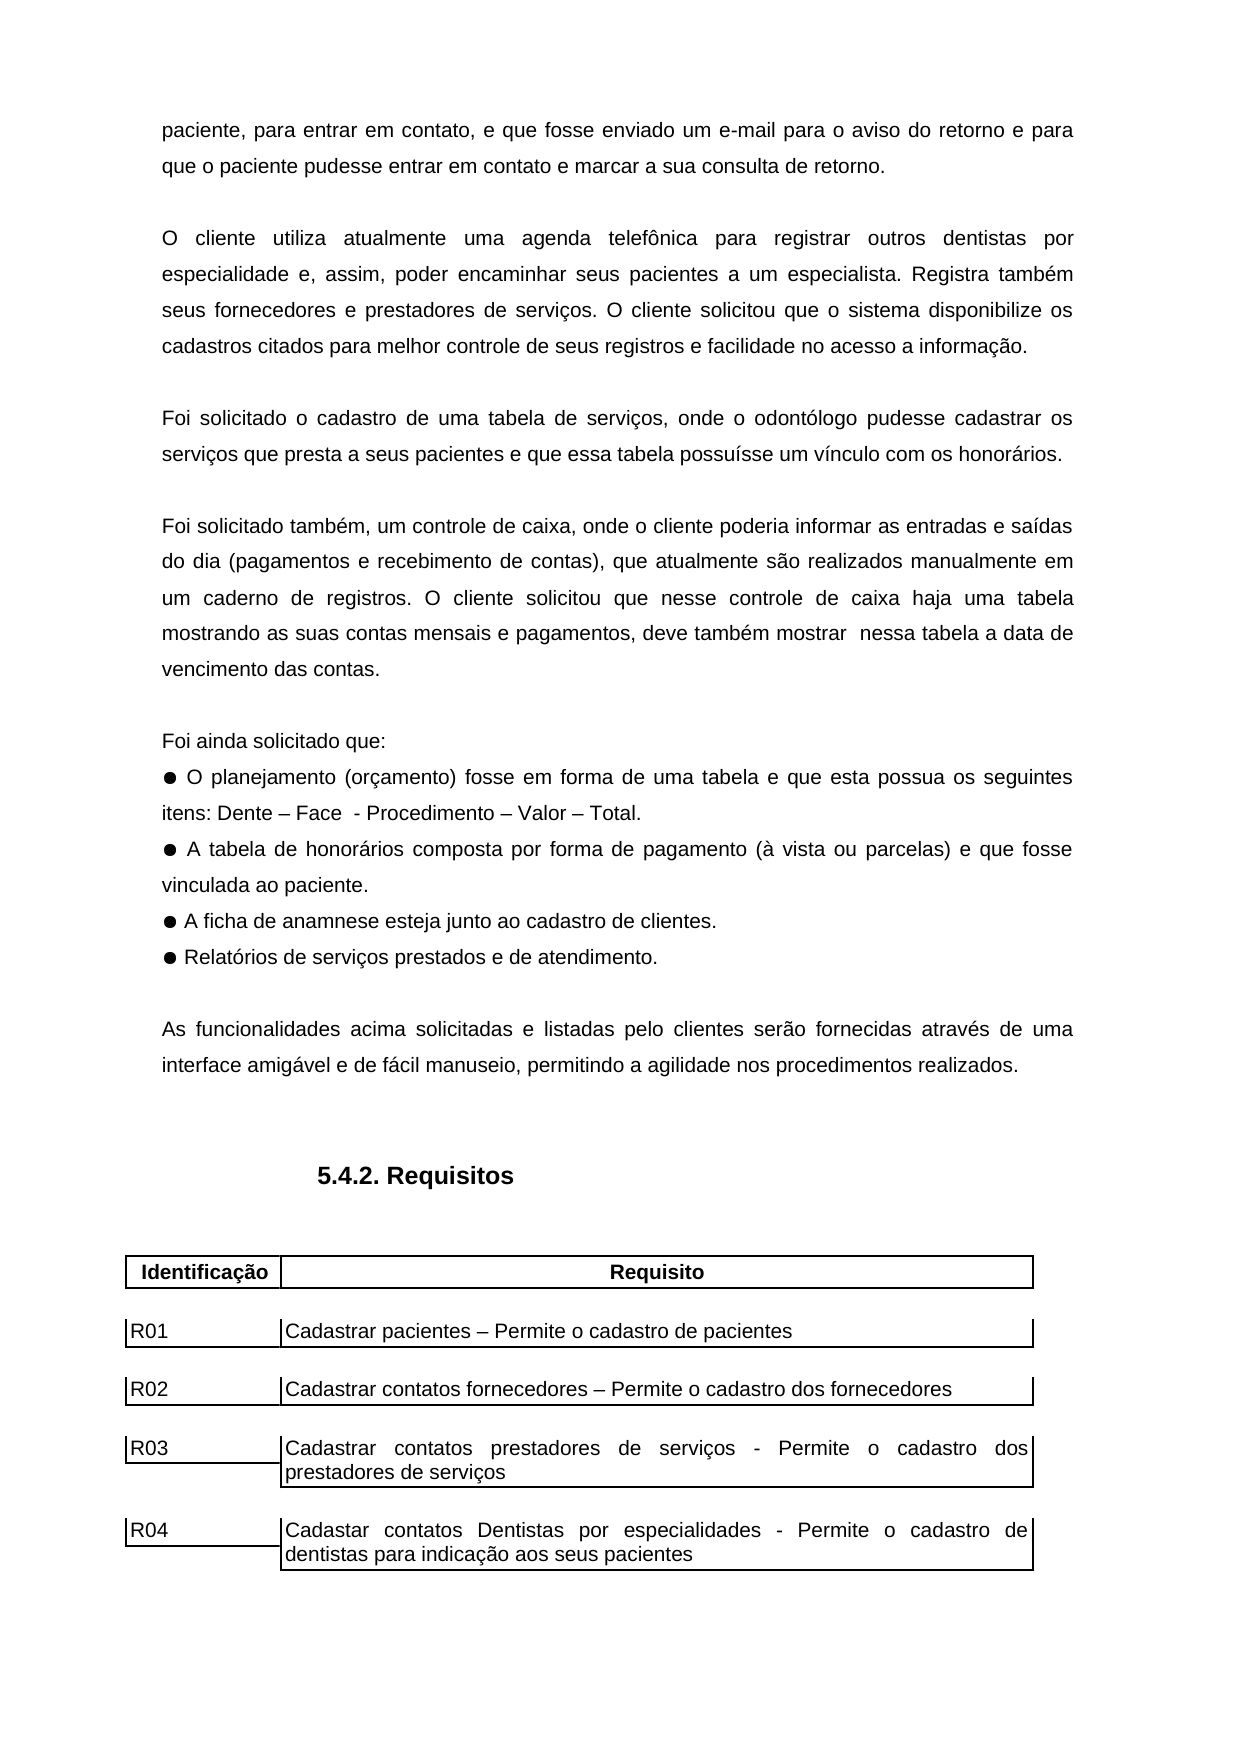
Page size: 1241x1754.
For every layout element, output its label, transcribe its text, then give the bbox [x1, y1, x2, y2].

table_cell [125, 1464, 280, 1518]
text Foi ainda solicitado que: [162, 729, 1075, 753]
table_cell Cadastar contatos Dentistas por especialidades - Permite o cadastro de dentistas para indicação aos seus pacientes [282, 1518, 1032, 1569]
table_cell [280, 1488, 1034, 1518]
table_cell R02 [127, 1377, 280, 1404]
table_cell [280, 1348, 1034, 1377]
table_header Requisito [282, 1257, 1032, 1287]
list O planejamento (orçamento) fosse em forma de uma tabela e que esta possua os seguintes itens: Dente – Face - Procedimento – Valor – Total. [162, 765, 1075, 825]
table_cell R04 [127, 1518, 280, 1545]
text As funcionalidades acima solicitadas e listadas pelo clientes serão fornecidas através de uma interface amigável e de fácil manuseio, permitindo a agilidade nos procedimentos realizados. [162, 1017, 1075, 1077]
list A ficha de anamnese esteja junto ao cadastro de clientes. [162, 909, 1075, 933]
list A tabela de honorários composta por forma de pagamento (à vista ou parcelas) e que fosse vinculada ao paciente. [162, 837, 1075, 897]
table_cell R01 [127, 1319, 280, 1346]
text paciente, para entrar em contato, e que fosse enviado um e-mail para o aviso do retorno e para que o paciente pudesse entrar em contato e marcar a sua consulta de retorno. [162, 118, 1075, 178]
table_header [125, 1289, 280, 1319]
text Foi solicitado o cadastro de uma tabela de serviços, onde o odontólogo pudesse cadastrar os serviços que presta a seus pacientes e que essa tabela possuísse um vínculo com os honorários. [162, 406, 1075, 466]
table_cell R03 [127, 1436, 280, 1462]
text Foi solicitado também, um controle de caixa, onde o cliente poderia informar as entradas e saídas do dia (pagamentos e recebimento de contas), que atualmente são realizados manualmente em um caderno de registros. O cliente solicitou que nesse controle de caixa haja uma tabela mostrando as suas contas mensais e pagamentos, deve também mostrar nessa tabela a data de vencimento das contas. [162, 513, 1075, 681]
subtitle 5.4.2. Requisitos [287, 1161, 1075, 1190]
text O cliente utiliza atualmente uma agenda telefônica para registrar outros dentistas por especialidade e, assim, poder encaminhar seus pacientes a um especialista. Registra também seus fornecedores e prestadores de serviços. O cliente solicitou que o sistema disponibilize os cadastros citados para melhor controle de seus registros e facilidade no acesso a informação. [162, 226, 1075, 358]
table_cell Cadastrar contatos fornecedores – Permite o cadastro dos fornecedores [282, 1377, 1032, 1404]
table_cell [125, 1406, 280, 1436]
table_header Identificação [127, 1257, 280, 1287]
table_cell Cadastrar pacientes – Permite o cadastro de pacientes [282, 1319, 1032, 1346]
list Relatórios de serviços prestados e de atendimento. [162, 945, 1075, 969]
table_header [280, 1289, 1034, 1319]
table_cell [125, 1348, 280, 1377]
table_cell [125, 1547, 280, 1600]
table_cell [280, 1571, 1034, 1600]
table_cell [280, 1406, 1034, 1436]
table_cell Cadastrar contatos prestadores de serviços - Permite o cadastro dos prestadores de serviços [282, 1436, 1032, 1486]
